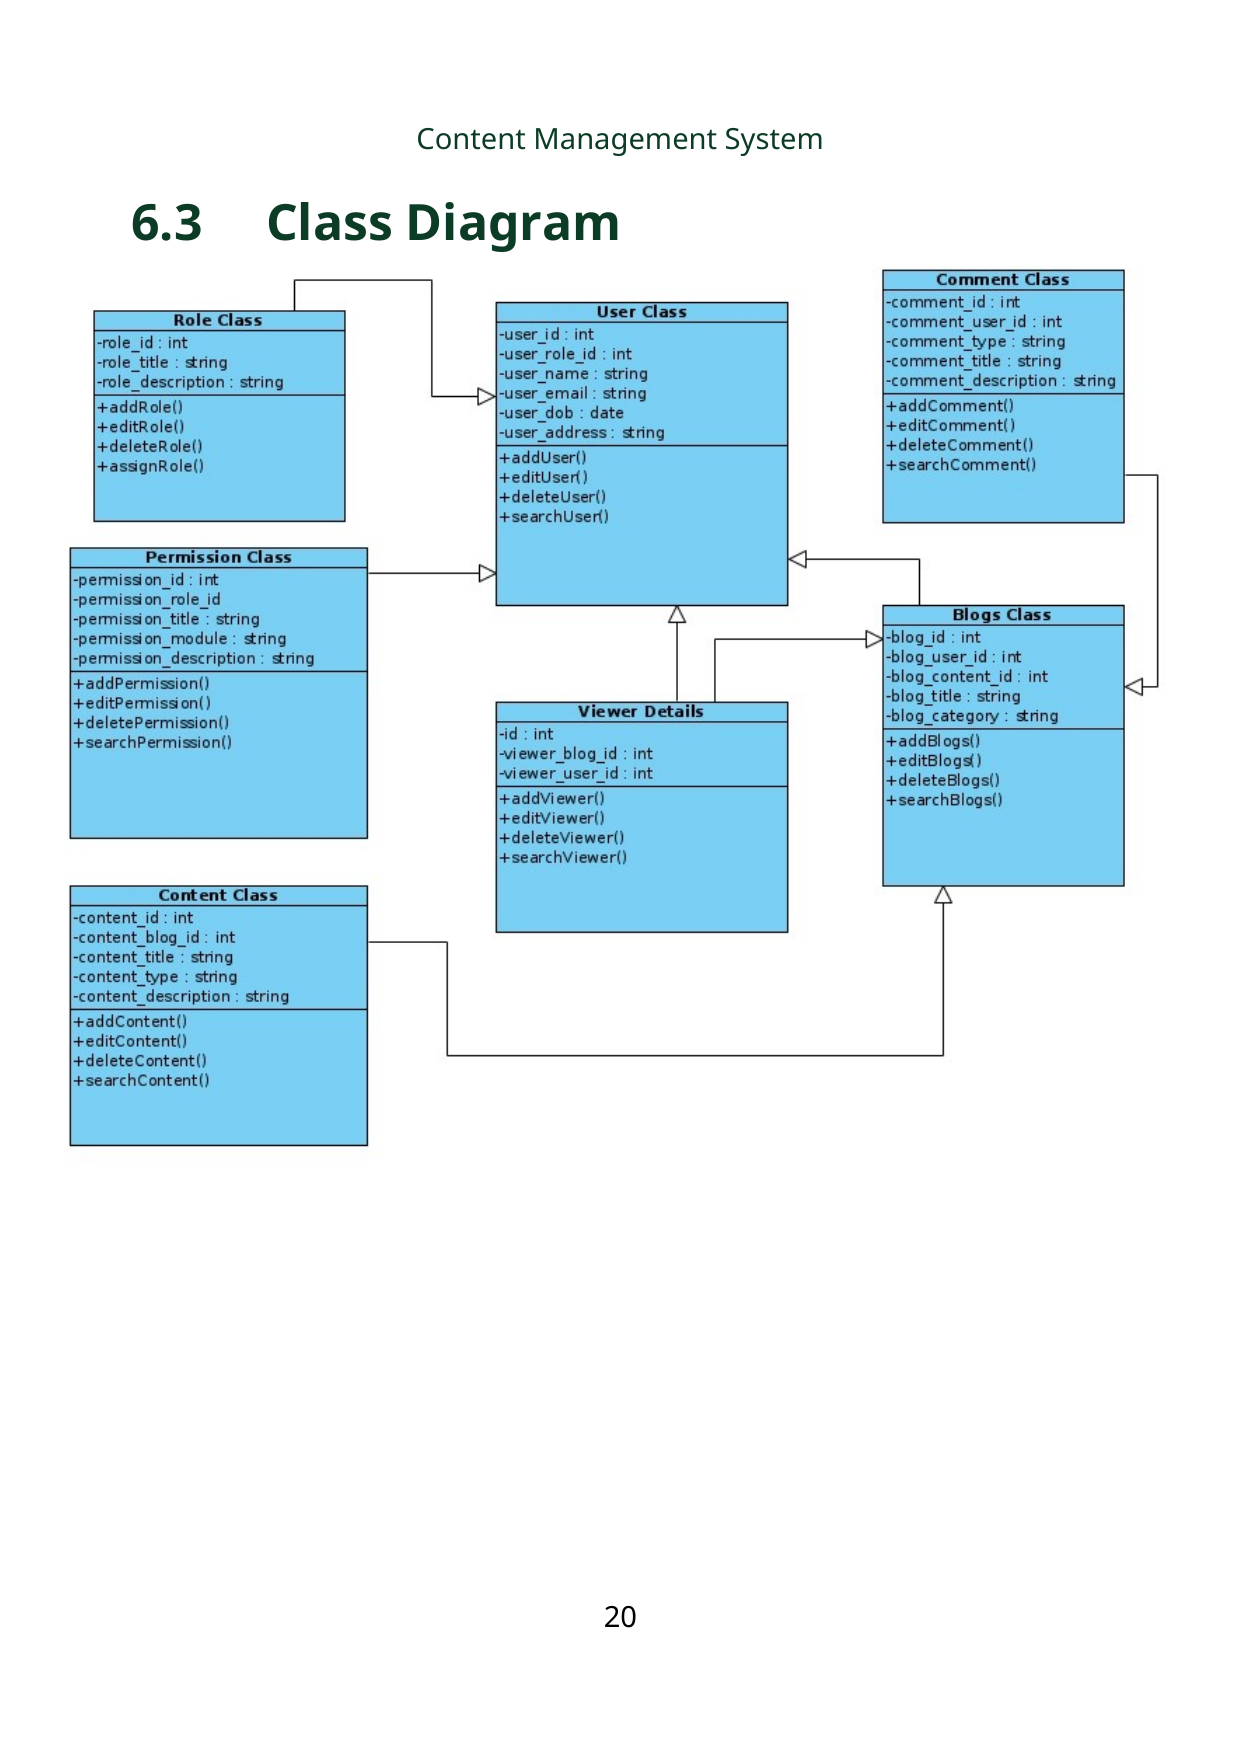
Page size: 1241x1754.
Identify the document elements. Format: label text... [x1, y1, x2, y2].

picture [67, 267, 1174, 1166]
subtitle Class Diagram [118, 187, 1122, 255]
